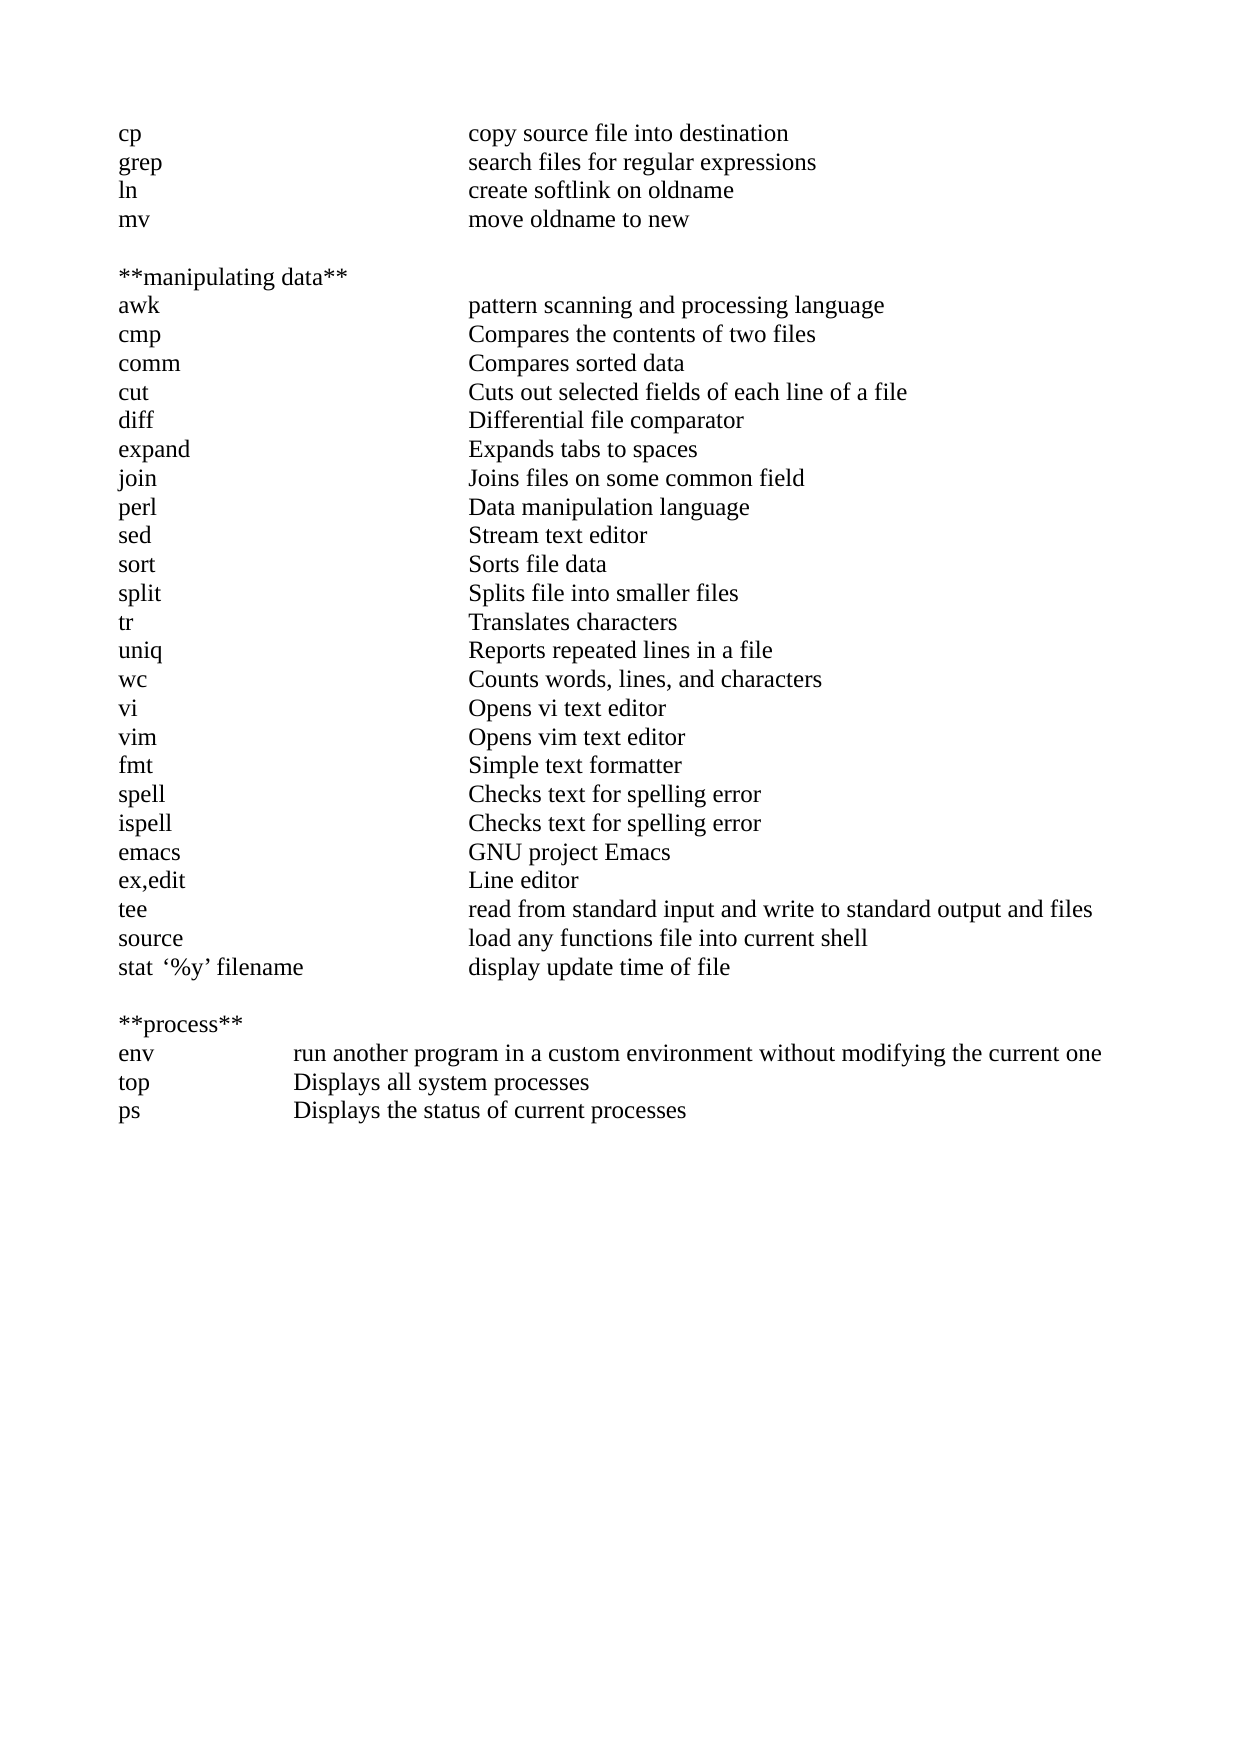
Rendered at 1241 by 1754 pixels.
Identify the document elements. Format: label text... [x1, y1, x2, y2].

text env run another program in a custom environment without modifying the current one [118, 1038, 1122, 1067]
text expand Expands tabs to spaces [118, 434, 1122, 463]
text comm Compares sorted data [118, 348, 1122, 377]
text tee read from standard input and write to standard output and files [118, 894, 1122, 923]
text sed Stream text editor [118, 521, 1122, 549]
text ps Displays the status of current processes [118, 1096, 1122, 1124]
text ex,edit Line editor [118, 866, 1122, 894]
text vi Opens vi text editor [118, 693, 1122, 722]
text tr Translates characters [118, 607, 1122, 636]
text join Joins files on some common field [118, 463, 1122, 492]
text sort Sorts file data [118, 549, 1122, 578]
text stat ‘%y’ filename display update time of file [118, 952, 1122, 981]
text grep search files for regular expressions [118, 147, 1122, 176]
text uniq Reports repeated lines in a file [118, 636, 1122, 664]
text cmp Compares the contents of two files [118, 319, 1122, 348]
text cut Cuts out selected fields of each line of a file [118, 377, 1122, 406]
text spell Checks text for spelling error [118, 779, 1122, 808]
text diff Differential file comparator [118, 406, 1122, 434]
text source load any functions file into current shell [118, 923, 1122, 952]
text wc Counts words, lines, and characters [118, 664, 1122, 693]
text fmt Simple text formatter [118, 751, 1122, 779]
text emacs GNU project Emacs [118, 837, 1122, 866]
text ln create softlink on oldname [118, 176, 1122, 204]
text **process** [118, 1009, 1122, 1038]
text awk pattern scanning and processing language [118, 291, 1122, 319]
text cp copy source file into destination [118, 118, 1122, 147]
text mv move oldname to new [118, 204, 1122, 233]
text vim Opens vim text editor [118, 722, 1122, 751]
text split Splits file into smaller files [118, 578, 1122, 607]
text perl Data manipulation language [118, 492, 1122, 521]
text **manipulating data** [118, 262, 1122, 291]
text top Displays all system processes [118, 1067, 1122, 1096]
text ispell Checks text for spelling error [118, 808, 1122, 837]
